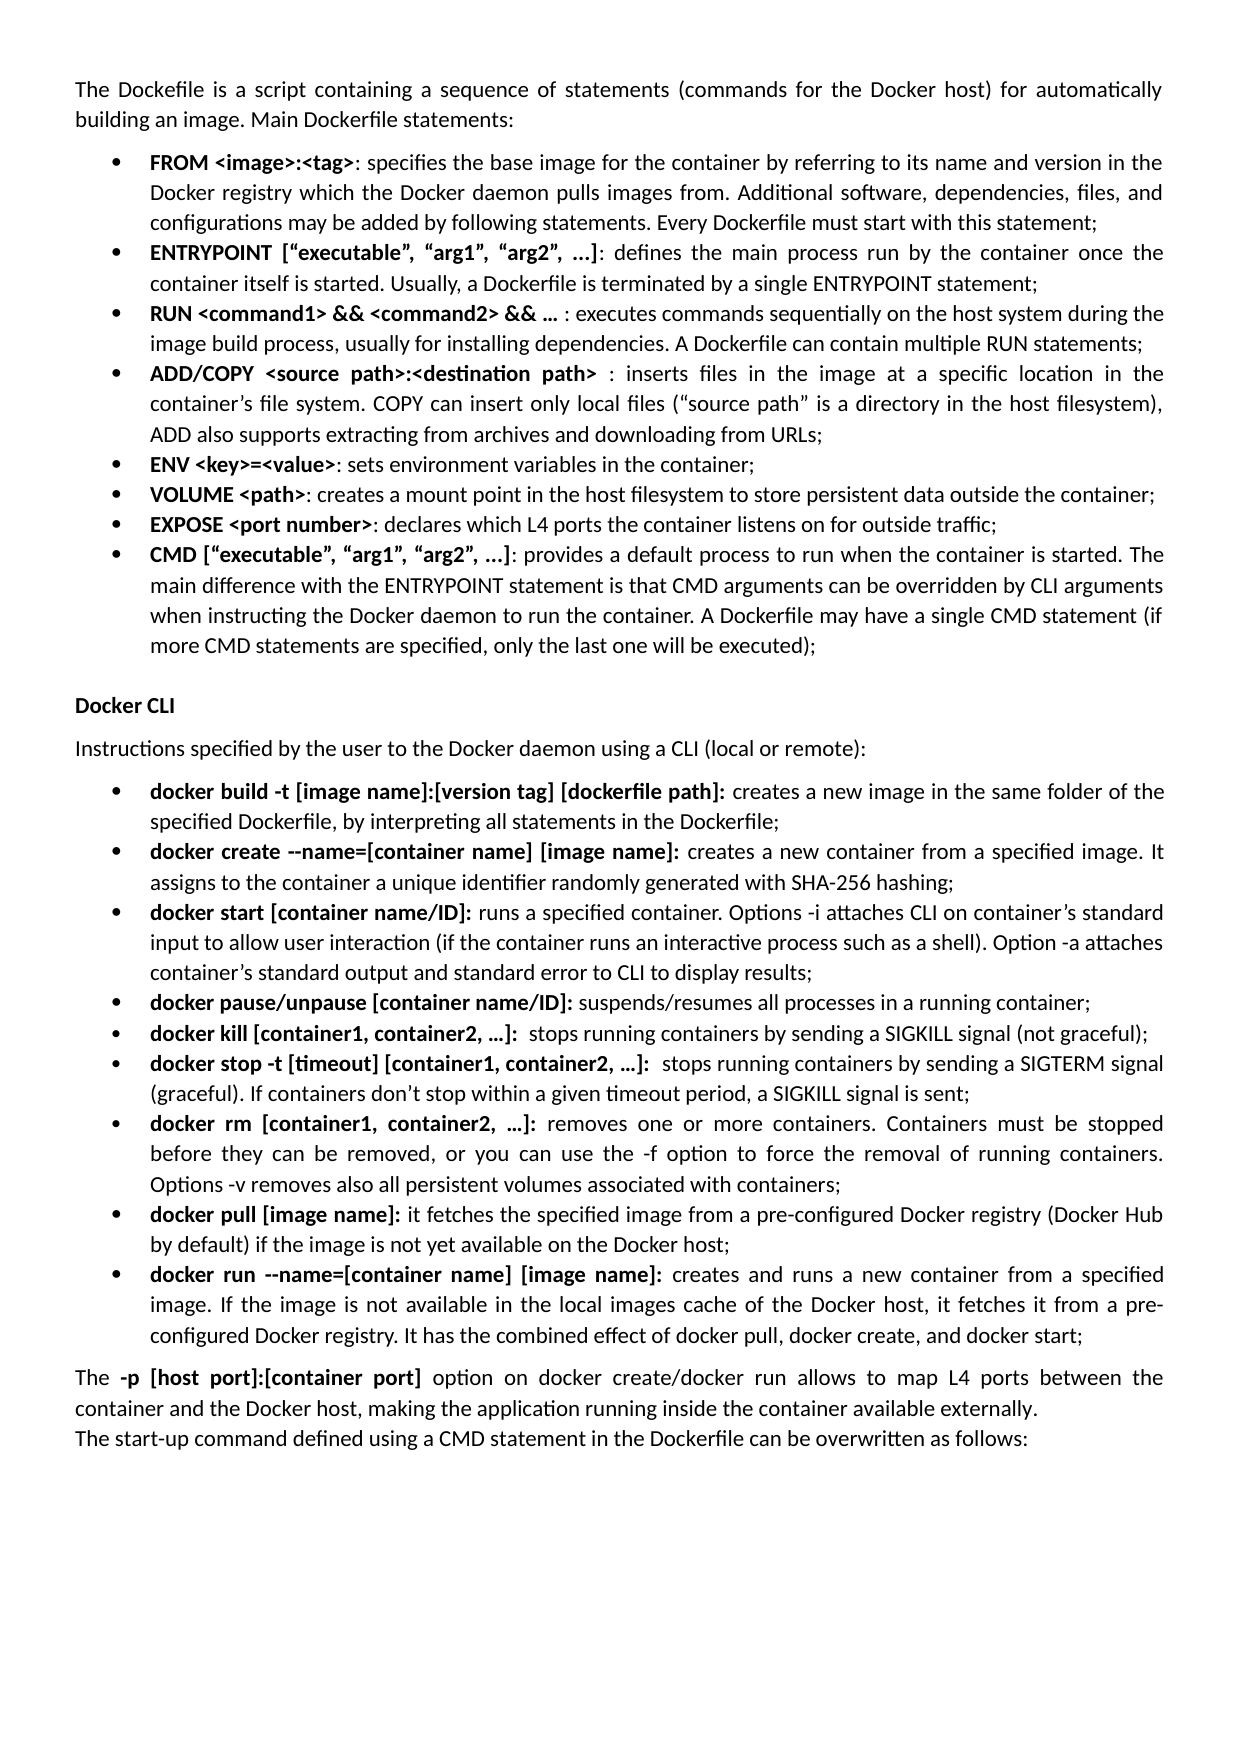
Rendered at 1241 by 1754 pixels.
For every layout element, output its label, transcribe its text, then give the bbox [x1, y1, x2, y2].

text The start-up command defined using a CMD statement in the Dockerfile can be overwritten as follows: [75, 1424, 1165, 1452]
list CMD [“executable”, “arg1”, “arg2”, ...]: provides a default process to run when the container is started. The main difference with the ENTRYPOINT statement is that CMD arguments can be overridden by CLI arguments when instructing the Docker daemon to run the container. A Dockerfile may have a single CMD statement (if more CMD statements are specified, only the last one will be executed); [112, 541, 1165, 659]
text Instructions specified by the user to the Docker daemon using a CLI (local or remote): [75, 734, 1165, 762]
list docker kill [container1, container2, …]: stops running containers by sending a SIGKILL signal (not graceful); [112, 1019, 1165, 1047]
list docker pause/unpause [container name/ID]: suspends/resumes all processes in a running container; [112, 988, 1165, 1017]
list ENV <key>=<value>: sets environment variables in the container; [112, 450, 1165, 478]
list docker rm [container1, container2, …]: removes one or more containers. Containers must be stopped before they can be removed, or you can use the -f option to force the removal of running containers. Options -v removes also all persistent volumes associated with containers; [112, 1109, 1165, 1198]
list docker build -t [image name]:[version tag] [dockerfile path]: creates a new image in the same folder of the specified Dockerfile, by interpreting all statements in the Dockerfile; [112, 777, 1165, 835]
list VOLUME <path>: creates a mount point in the host filesystem to store persistent data outside the container; [112, 480, 1165, 508]
list ADD/COPY <source path>:<destination path> : inserts files in the image at a specific location in the container’s file system. COPY can insert only local files (“source path” is a directory in the host filesystem), ADD also supports extracting from archives and downloading from URLs; [112, 359, 1165, 448]
list docker run --name=[container name] [image name]: creates and runs a new container from a specified image. If the image is not available in the local images cache of the Docker host, it fetches it from a pre-configured Docker registry. It has the combined effect of docker pull, docker create, and docker start; [112, 1260, 1165, 1349]
list docker pull [image name]: it fetches the specified image from a pre-configured Docker registry (Docker Hub by default) if the image is not yet available on the Docker host; [112, 1200, 1165, 1258]
text Docker CLI [75, 692, 1165, 720]
list RUN <command1> && <command2> && … : executes commands sequentially on the host system during the image build process, usually for installing dependencies. A Dockerfile can contain multiple RUN statements; [112, 299, 1165, 357]
list ENTRYPOINT [“executable”, “arg1”, “arg2”, ...]: defines the main process run by the container once the container itself is started. Usually, a Dockerfile is terminated by a single ENTRYPOINT statement; [112, 238, 1165, 297]
list docker stop -t [timeout] [container1, container2, …]: stops running containers by sending a SIGTERM signal (graceful). If containers don’t stop within a given timeout period, a SIGKILL signal is sent; [112, 1049, 1165, 1107]
text The Dockefile is a script containing a sequence of statements (commands for the Docker host) for automatically building an image. Main Dockerfile statements: [75, 75, 1165, 133]
list docker create --name=[container name] [image name]: creates a new container from a specified image. It assigns to the container a unique identifier randomly generated with SHA-256 hashing; [112, 837, 1165, 896]
list docker start [container name/ID]: runs a specified container. Options -i attaches CLI on container’s standard input to allow user interaction (if the container runs an interactive process such as a shell). Option -a attaches container’s standard output and standard error to CLI to display results; [112, 898, 1165, 986]
list FROM <image>:<tag>: specifies the base image for the container by referring to its name and version in the Docker registry which the Docker daemon pulls images from. Additional software, dependencies, files, and configurations may be added by following statements. Every Dockerfile must start with this statement; [112, 148, 1165, 236]
text The -p [host port]:[container port] option on docker create/docker run allows to map L4 ports between the container and the Docker host, making the application running inside the container available externally. [75, 1363, 1165, 1422]
list EXPOSE <port number>: declares which L4 ports the container listens on for outside traffic; [112, 510, 1165, 538]
